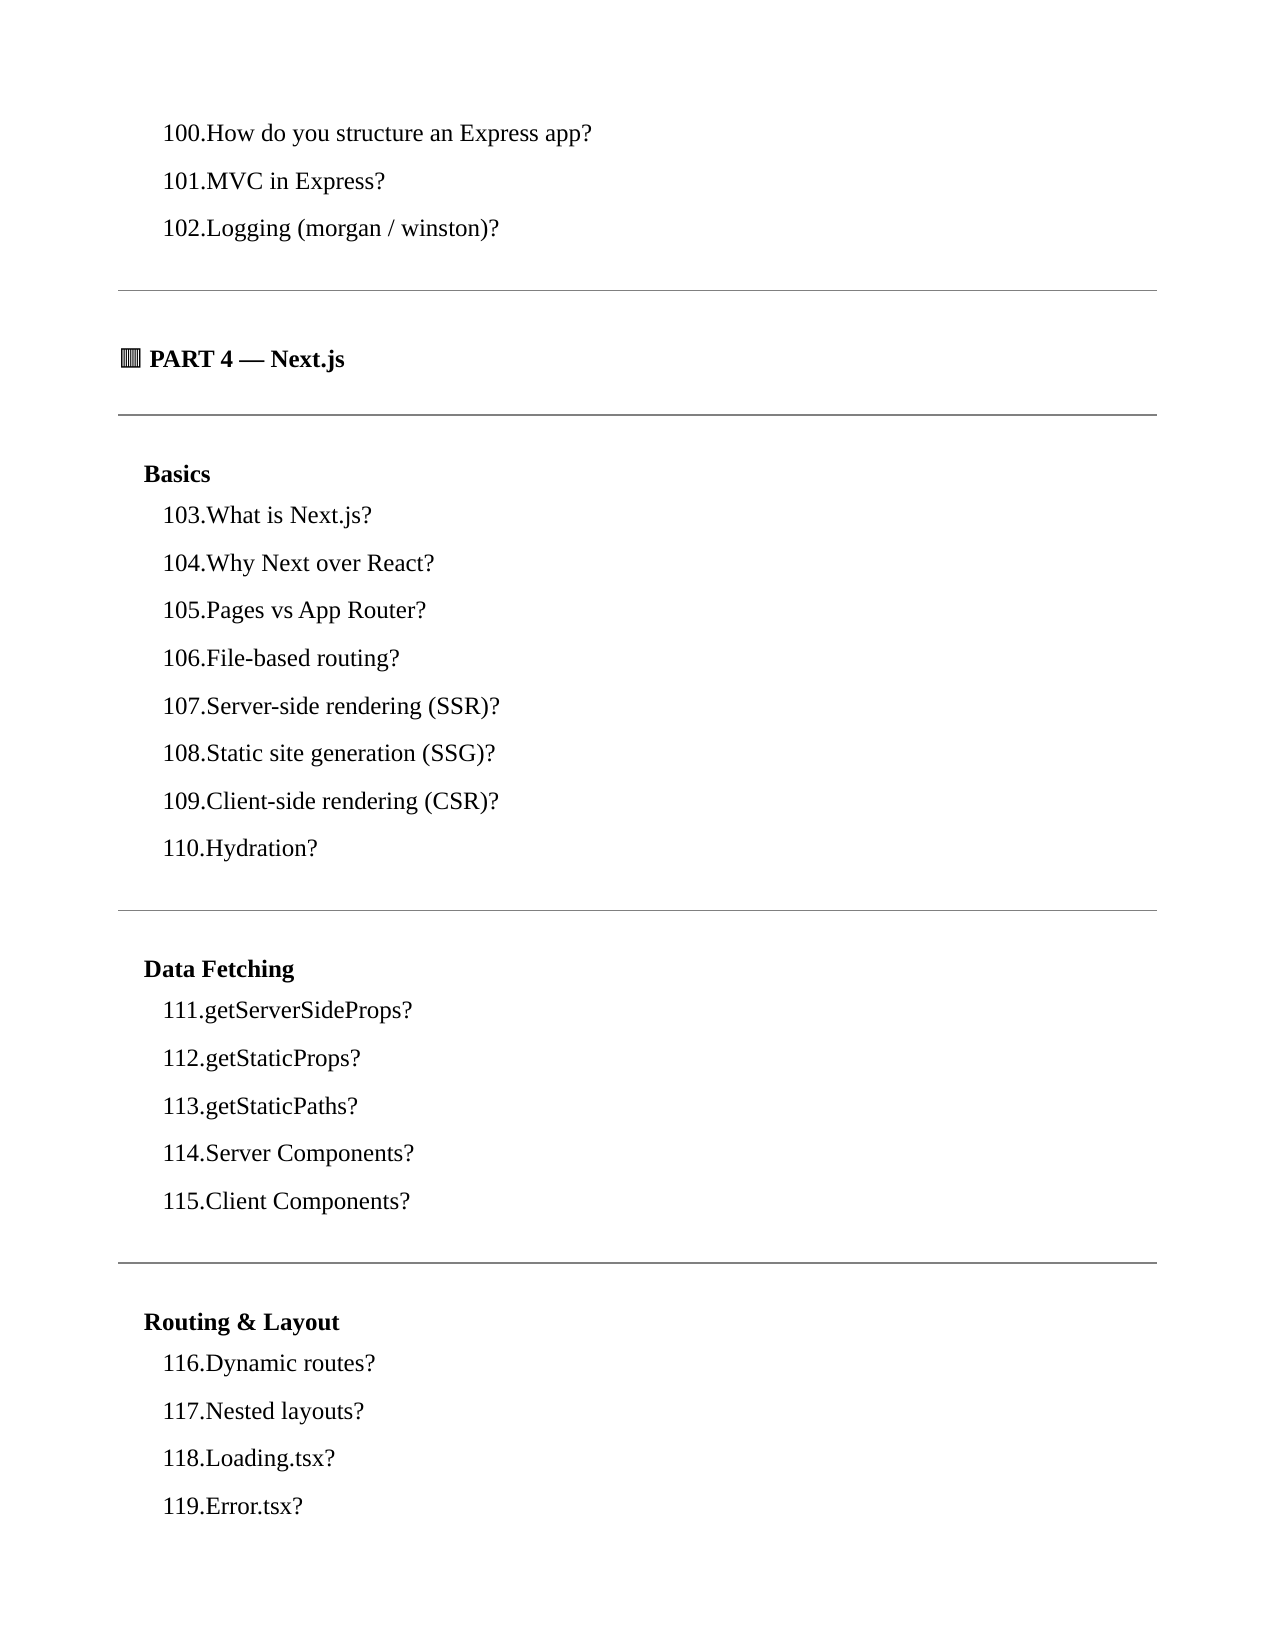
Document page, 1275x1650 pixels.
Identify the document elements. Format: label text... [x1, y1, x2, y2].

list Server-side rendering (SSR)? [162, 691, 1157, 719]
list Static site generation (SSG)? [162, 738, 1157, 767]
list Hydration? [162, 833, 1157, 862]
list Client Components? [162, 1186, 1157, 1215]
list Server Components? [162, 1138, 1157, 1167]
list MVC in Express? [162, 166, 1157, 194]
list File-based routing? [162, 643, 1157, 672]
list How do you structure an Express app? [162, 118, 1157, 147]
list Why Next over React? [162, 548, 1157, 577]
list Dynamic routes? [162, 1348, 1157, 1377]
subtitle 🟥 PART 4 — Next.js [118, 344, 1157, 373]
list getStaticPaths? [162, 1091, 1157, 1119]
list Pages vs App Router? [162, 596, 1157, 624]
list Error.tsx? [162, 1491, 1157, 1520]
subtitle 🔹 Routing & Layout [118, 1307, 1157, 1336]
subtitle 🔹 Basics [118, 459, 1157, 488]
list Client-side rendering (CSR)? [162, 786, 1157, 815]
list Logging (morgan / winston)? [162, 213, 1157, 242]
list What is Next.js? [162, 500, 1157, 529]
list getServerSideProps? [162, 996, 1157, 1024]
list Loading.tsx? [162, 1443, 1157, 1472]
subtitle 🔹 Data Fetching [118, 954, 1157, 983]
list Nested layouts? [162, 1396, 1157, 1424]
list getStaticProps? [162, 1043, 1157, 1072]
